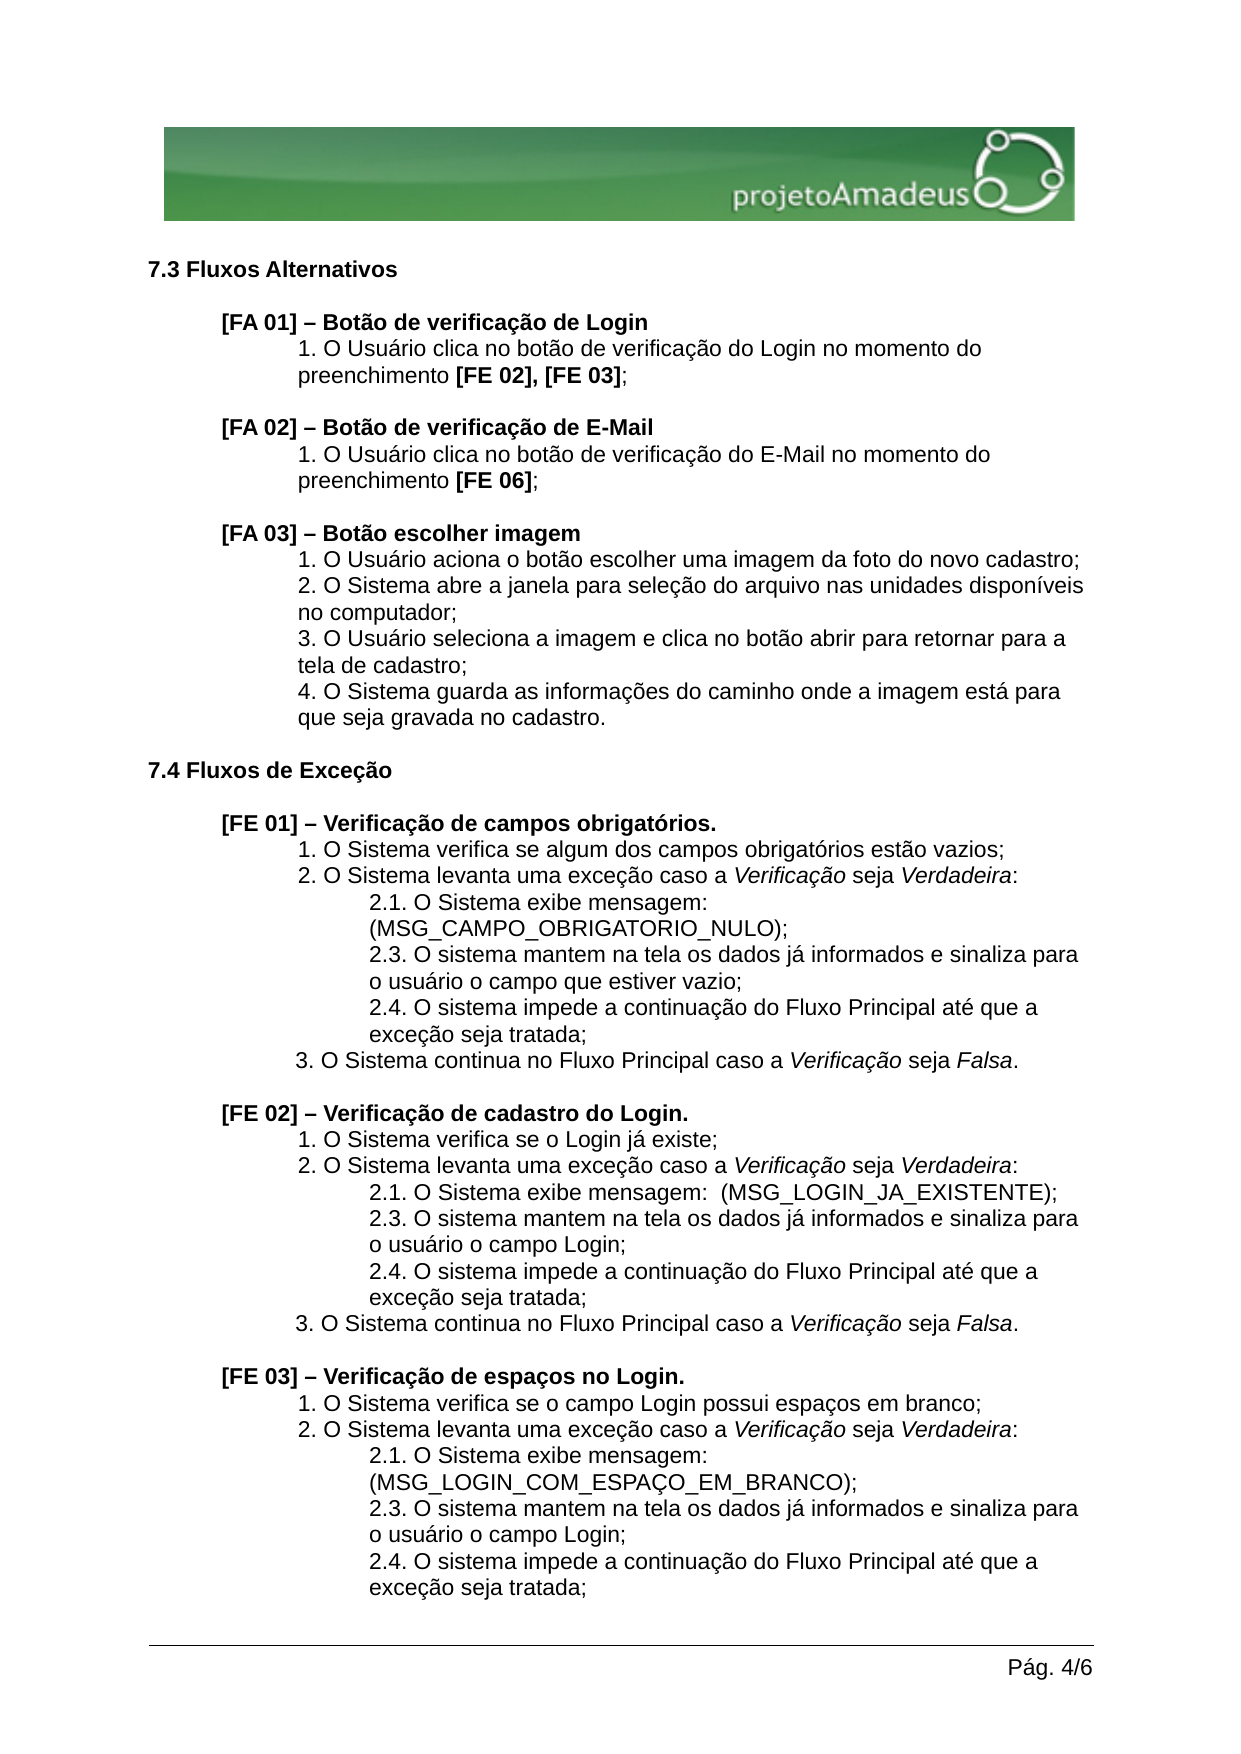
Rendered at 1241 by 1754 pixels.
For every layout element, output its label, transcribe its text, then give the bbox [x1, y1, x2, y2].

text [FA 03] – Botão escolher imagem [148, 520, 1093, 546]
list 2.4. O sistema impede a continuação do Fluxo Principal até que a exceção seja tratada; [369, 1548, 1093, 1600]
text 1. O Usuário clica no botão de verificação do E-Mail no momento do preenchimento [FE 06]; [298, 441, 1093, 493]
list 2.1. O Sistema exibe mensagem: (MSG_CAMPO_OBRIGATORIO_NULO); [369, 889, 1093, 941]
text [FE 02] – Verificação de cadastro do Login. [148, 1099, 1093, 1126]
text 1. O Sistema verifica se o Login já existe; [298, 1126, 1093, 1152]
text [FA 01] – Botão de verificação de Login [148, 309, 1093, 335]
text [FE 03] – Verificação de espaços no Login. [148, 1363, 1093, 1389]
text 7.4 Fluxos de Exceção [148, 757, 1093, 783]
text 1. O Sistema verifica se o campo Login possui espaços em branco; [298, 1389, 1093, 1416]
list 2.1. O Sistema exibe mensagem: (MSG_LOGIN_JA_EXISTENTE); [369, 1179, 1093, 1205]
text 1. O Usuário clica no botão de verificação do Login no momento do preenchimento [FE 02], [FE 03]; [298, 335, 1093, 388]
text 2. O Sistema abre a janela para seleção do arquivo nas unidades disponíveis no computador; [298, 572, 1093, 625]
text [FE 01] – Verificação de campos obrigatórios. [148, 810, 1093, 836]
picture [164, 127, 1075, 221]
list 2.4. O sistema impede a continuação do Fluxo Principal até que a exceção seja tratada; [369, 1258, 1093, 1310]
list 3. O Sistema continua no Fluxo Principal caso a Verificação seja Falsa. [295, 1047, 1093, 1073]
text [FA 02] – Botão de verificação de E-Mail [148, 414, 1093, 441]
list 2.3. O sistema mantem na tela os dados já informados e sinaliza para o usuário o campo Login; [369, 1205, 1093, 1258]
text 1. O Sistema verifica se algum dos campos obrigatórios estão vazios; [298, 836, 1093, 862]
text 7.3 Fluxos Alternativos [148, 256, 1093, 283]
list 3. O Sistema continua no Fluxo Principal caso a Verificação seja Falsa. [295, 1310, 1093, 1337]
list 2.1. O Sistema exibe mensagem: (MSG_LOGIN_COM_ESPAÇO_EM_BRANCO); [369, 1442, 1093, 1495]
text 2. O Sistema levanta uma exceção caso a Verificação seja Verdadeira: [298, 1152, 1093, 1179]
text 2. O Sistema levanta uma exceção caso a Verificação seja Verdadeira: [298, 1416, 1093, 1442]
list 2.3. O sistema mantem na tela os dados já informados e sinaliza para o usuário o campo que estiver vazio; [369, 941, 1093, 994]
text 3. O Usuário seleciona a imagem e clica no botão abrir para retornar para a tela de cadastro; [298, 625, 1093, 678]
list 2.4. O sistema impede a continuação do Fluxo Principal até que a exceção seja tratada; [369, 994, 1093, 1047]
text 2. O Sistema levanta uma exceção caso a Verificação seja Verdadeira: [298, 862, 1093, 889]
list 2.3. O sistema mantem na tela os dados já informados e sinaliza para o usuário o campo Login; [369, 1495, 1093, 1548]
text 1. O Usuário aciona o botão escolher uma imagem da foto do novo cadastro; [298, 546, 1093, 572]
text 4. O Sistema guarda as informações do caminho onde a imagem está para que seja gravada no cadastro. [298, 678, 1093, 731]
